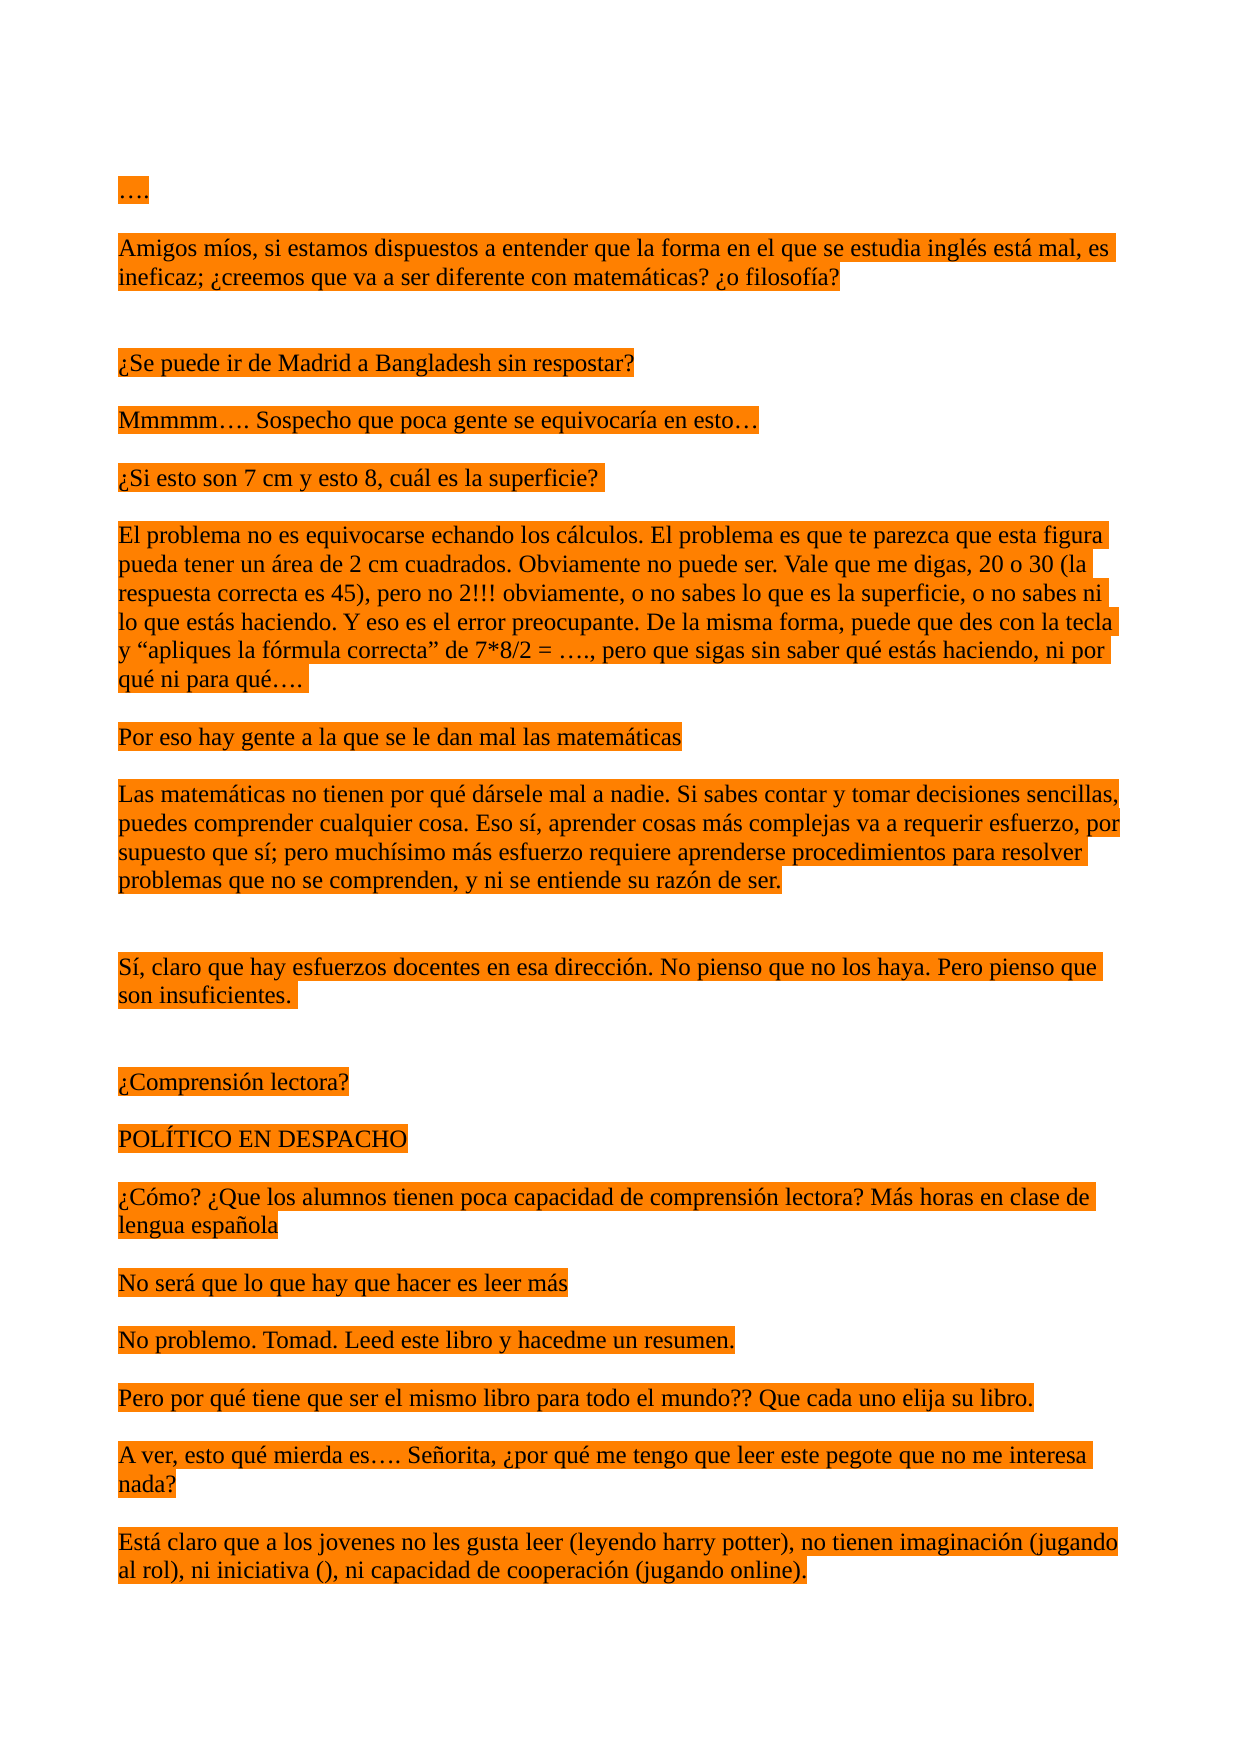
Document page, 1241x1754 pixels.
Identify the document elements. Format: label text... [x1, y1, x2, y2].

text ¿Cómo? ¿Que los alumnos tienen poca capacidad de comprensión lectora? Más horas en clase de lengua española [118, 1182, 1122, 1239]
text Pero por qué tiene que ser el mismo libro para todo el mundo?? Que cada uno elija su libro. [118, 1383, 1122, 1412]
text Mmmmm…. Sospecho que poca gente se equivocaría en esto… [118, 406, 1122, 434]
text No será que lo que hay que hacer es leer más [118, 1268, 1122, 1297]
text A ver, esto qué mierda es…. Señorita, ¿por qué me tengo que leer este pegote que no me interesa nada? [118, 1441, 1122, 1498]
text ¿Si esto son 7 cm y esto 8, cuál es la superficie? [118, 463, 1122, 492]
text El problema no es equivocarse echando los cálculos. El problema es que te parezca que esta figura pueda tener un área de 2 cm cuadrados. Obviamente no puede ser. Vale que me digas, 20 o 30 (la respuesta correcta es 45), pero no 2!!! obviamente, o no sabes lo que es la superficie, o no sabes ni lo que estás haciendo. Y eso es el error preocupante. De la misma forma, puede que des con la tecla y “apliques la fórmula correcta” de 7*8/2 = …., pero que sigas sin saber qué estás haciendo, ni por qué ni para qué…. [118, 521, 1122, 693]
text No problemo. Tomad. Leed este libro y hacedme un resumen. [118, 1326, 1122, 1354]
text ¿Comprensión lectora? [118, 1067, 1122, 1096]
text POLÍTICO EN DESPACHO [118, 1124, 1122, 1153]
text Por eso hay gente a la que se le dan mal las matemáticas [118, 722, 1122, 751]
text Amigos míos, si estamos dispuestos a entender que la forma en el que se estudia inglés está mal, es ineficaz; ¿creemos que va a ser diferente con matemáticas? ¿o filosofía? [118, 233, 1122, 291]
text …. [118, 176, 1122, 204]
text Está claro que a los jovenes no les gusta leer (leyendo harry potter), no tienen imaginación (jugando al rol), ni iniciativa (), ni capacidad de cooperación (jugando online). [118, 1527, 1122, 1584]
text Sí, claro que hay esfuerzos docentes en esa dirección. No pienso que no los haya. Pero pienso que son insuficientes. [118, 952, 1122, 1009]
text ¿Se puede ir de Madrid a Bangladesh sin respostar? [118, 348, 1122, 377]
text Las matemáticas no tienen por qué dársele mal a nadie. Si sabes contar y tomar decisiones sencillas, puedes comprender cualquier cosa. Eso sí, aprender cosas más complejas va a requerir esfuerzo, por supuesto que sí; pero muchísimo más esfuerzo requiere aprenderse procedimientos para resolver problemas que no se comprenden, y ni se entiende su razón de ser. [118, 779, 1122, 894]
